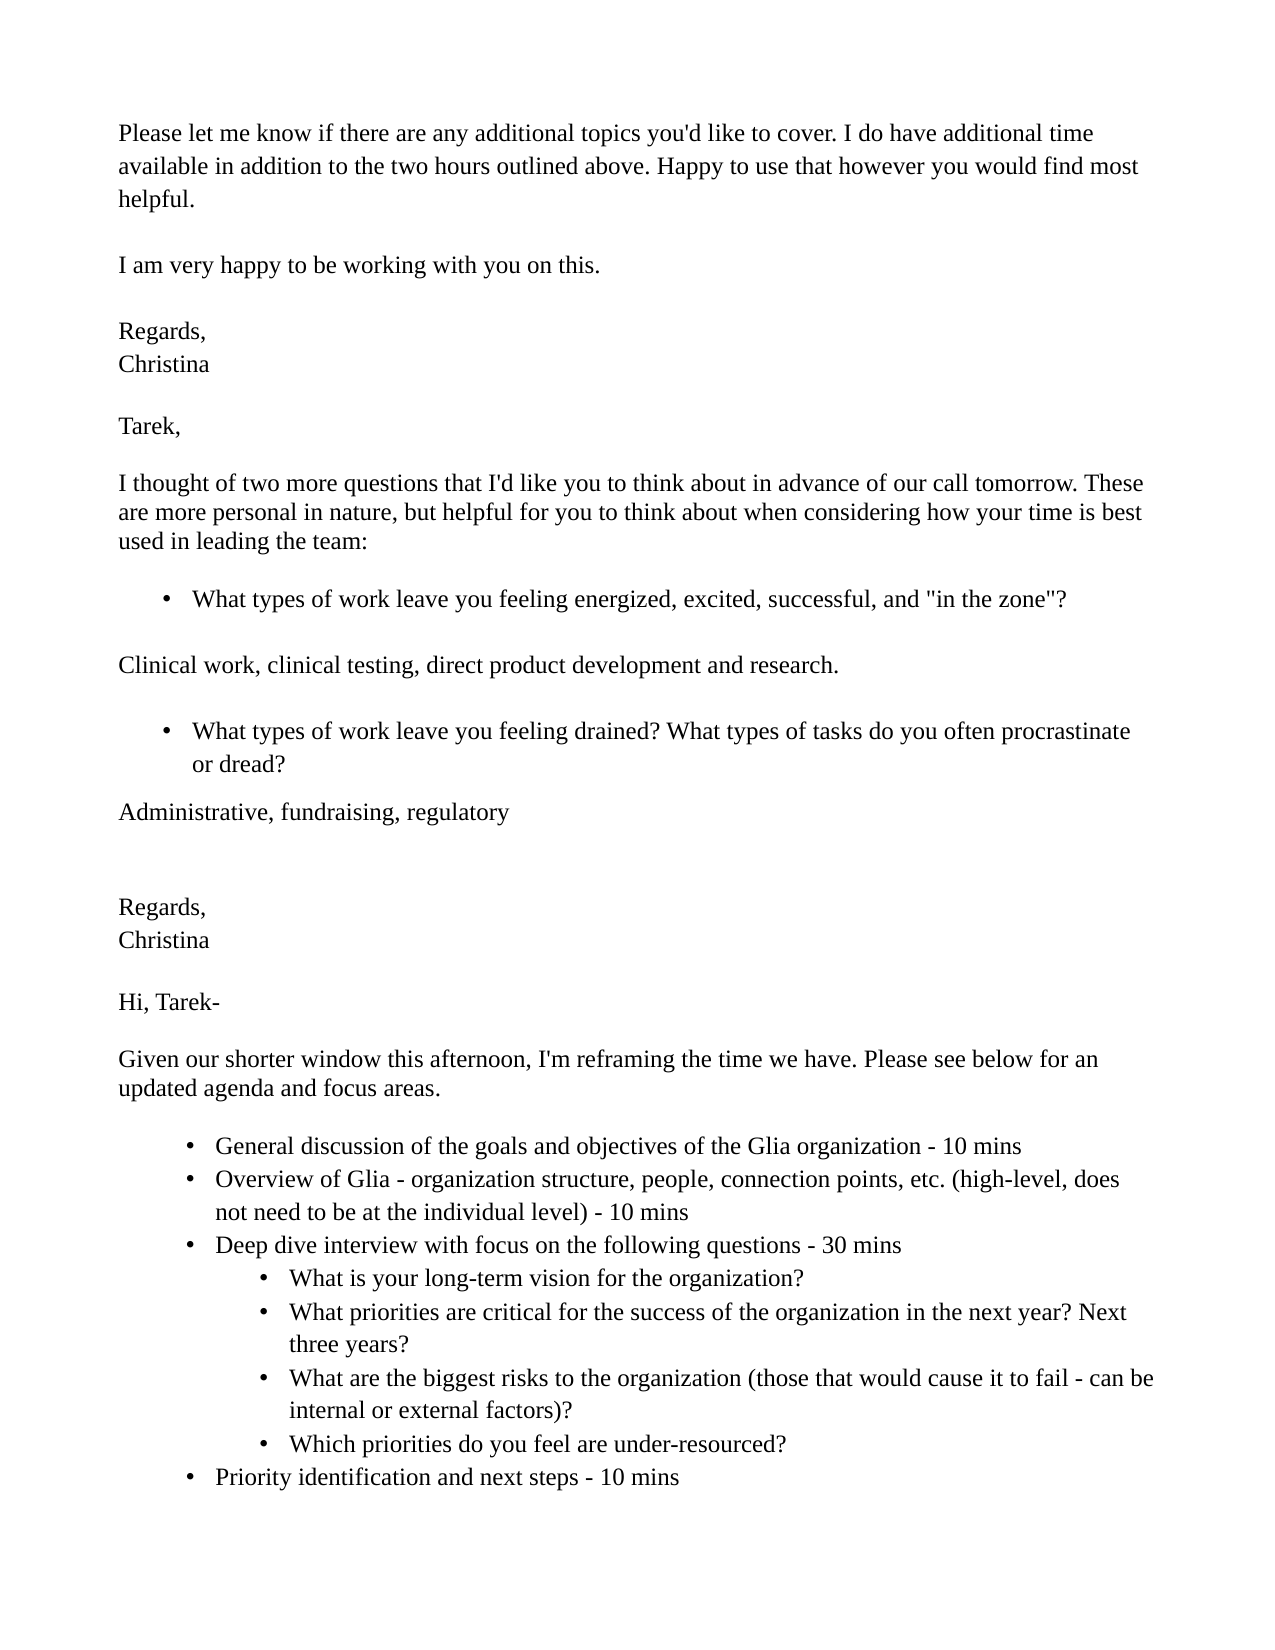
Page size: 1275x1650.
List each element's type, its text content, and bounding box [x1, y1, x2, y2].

list What are the biggest risks to the organization (those that would cause it to fail - can be internal or external factors)? [259, 1363, 1157, 1424]
text Hi, Tarek- [118, 987, 1157, 1016]
text Clinical work, clinical testing, direct product development and research. [118, 650, 1157, 679]
list What is your long-term vision for the organization? [259, 1263, 1157, 1292]
text Regards, [118, 316, 1157, 345]
text I thought of two more questions that I'd like you to think about in advance of our call tomorrow. These are more personal in nature, but helpful for you to think about when considering how your time is best used in leading the team: [118, 468, 1157, 555]
list Deep dive interview with focus on the following questions - 30 mins [186, 1231, 1157, 1259]
list Priority identification and next steps - 10 mins [186, 1462, 1157, 1490]
list What priorities are critical for the success of the organization in the next year? Next three years? [259, 1297, 1157, 1358]
list Overview of Glia - organization structure, people, connection points, etc. (high-level, does not need to be at the individual level) - 10 mins [186, 1164, 1157, 1226]
list Which priorities do you feel are under-resourced? [259, 1429, 1157, 1457]
text Christina [118, 349, 1157, 378]
text Given our shorter window this afternoon, I'm reframing the time we have. Please see below for an updated agenda and focus areas. [118, 1044, 1157, 1102]
list What types of work leave you feeling drained? What types of tasks do you often procrastinate or dread? [162, 716, 1157, 778]
text Regards, [118, 892, 1157, 921]
text I am very happy to be working with you on this. [118, 250, 1157, 279]
text Tarek, [118, 411, 1157, 440]
text Please let me know if there are any additional topics you'd like to cover. I do have additional time available in addition to the two hours outlined above. Happy to use that however you would find most helpful. [118, 118, 1157, 213]
list What types of work leave you feeling energized, excited, successful, and "in the zone"? [162, 584, 1157, 613]
list General discussion of the goals and objectives of the Glia organization - 10 mins [186, 1131, 1157, 1160]
text Christina [118, 925, 1157, 954]
text Administrative, fundraising, regulatory [118, 797, 1157, 826]
